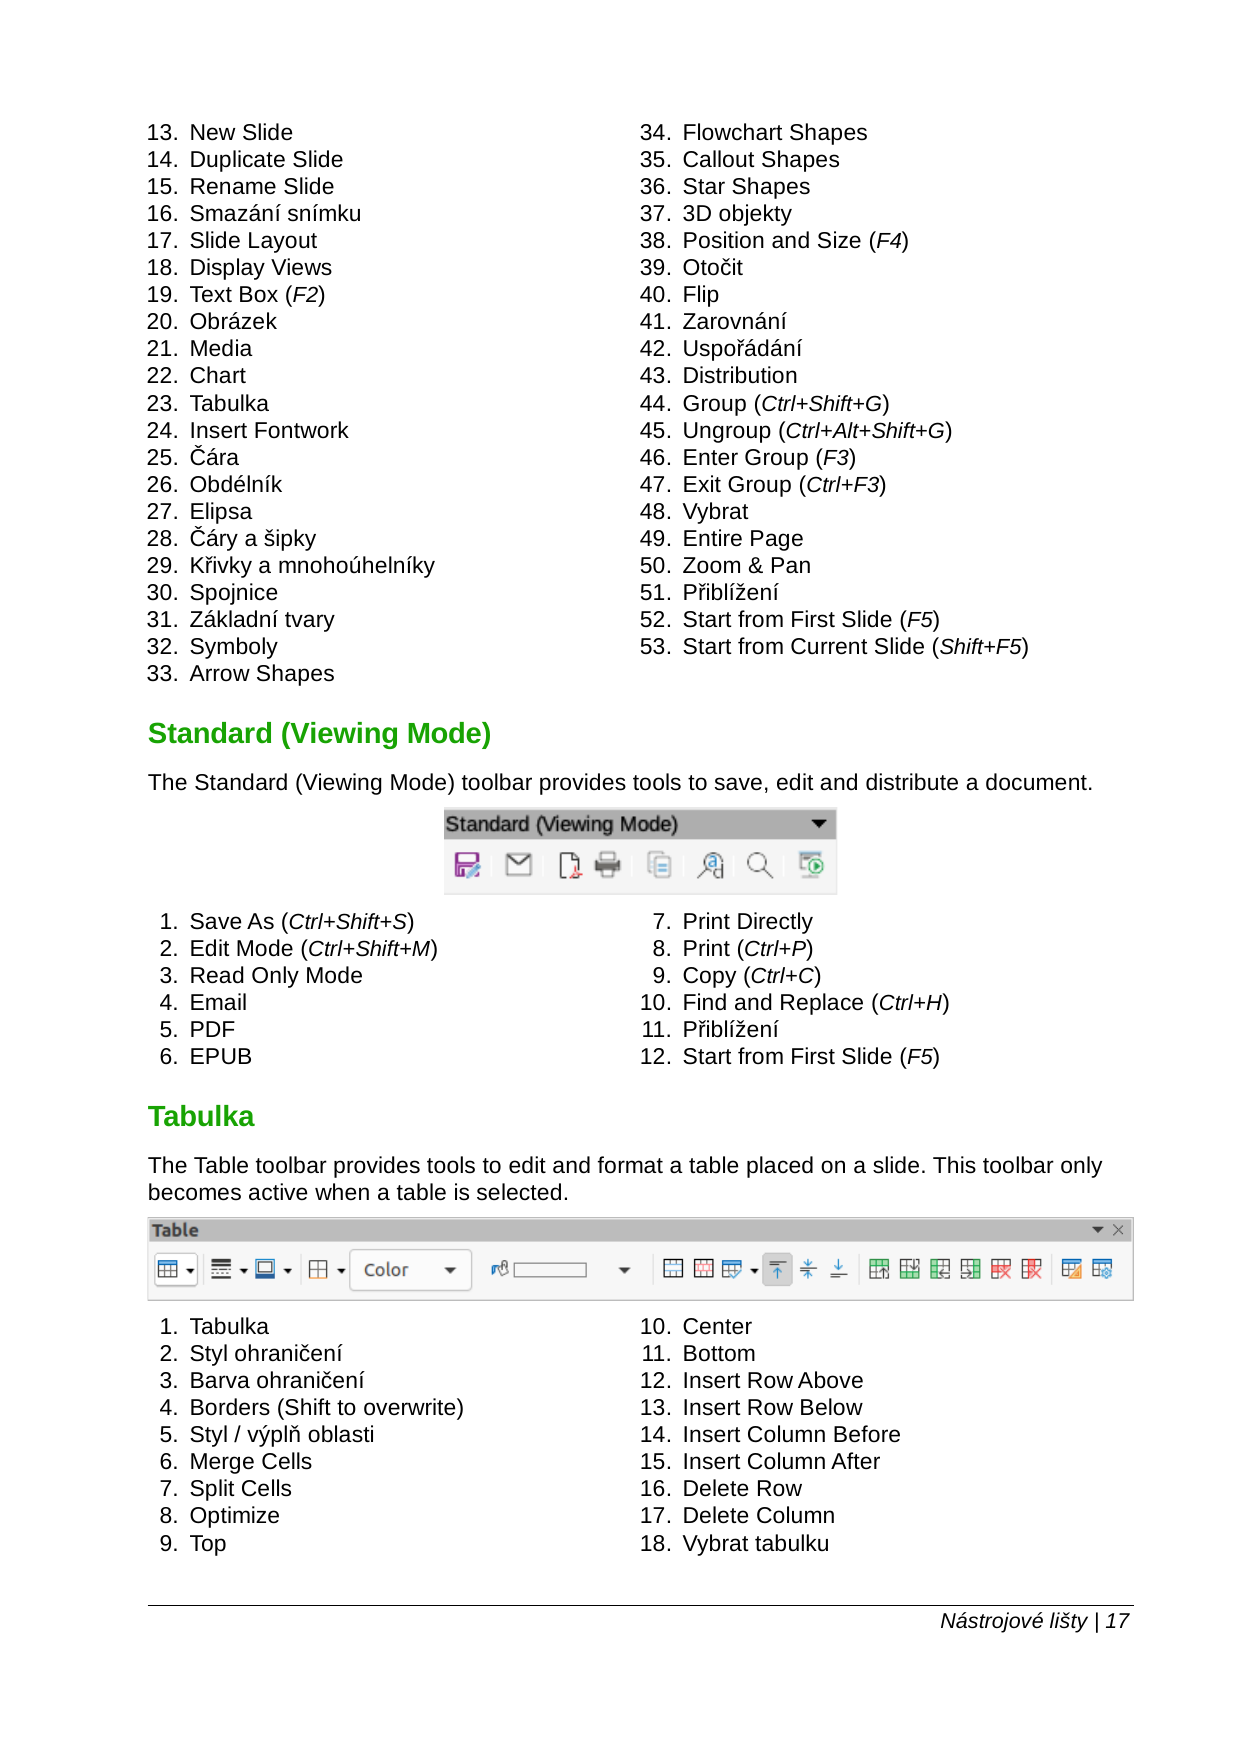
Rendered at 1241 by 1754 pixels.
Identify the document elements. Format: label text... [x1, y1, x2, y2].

list Otočit [672, 253, 1134, 281]
list Media [179, 335, 641, 362]
list Edit Mode (Ctrl+Shift+M) [179, 934, 641, 961]
list Tabulka [179, 389, 641, 416]
list Print Directly [672, 907, 1134, 934]
list Insert Fontwork [179, 416, 641, 443]
picture [147, 1217, 1134, 1301]
list Delete Column [672, 1502, 1134, 1529]
list Exit Group (Ctrl+F3) [672, 470, 1134, 497]
list Insert Row Above [672, 1366, 1134, 1393]
list Insert Column Before [672, 1421, 1134, 1448]
subtitle Standard (Viewing Mode) [148, 716, 1134, 749]
list Callout Shapes [672, 145, 1134, 172]
list New Slide [179, 118, 641, 145]
list Text Box (F2) [179, 281, 641, 308]
list Read Only Mode [179, 961, 641, 988]
list Spojnice [179, 578, 641, 606]
list Základní tvary [179, 606, 641, 633]
list Rename Slide [179, 172, 641, 199]
list Elipsa [179, 497, 641, 524]
list Tabulka [179, 1312, 641, 1339]
subtitle Tabulka [148, 1099, 1134, 1132]
list Obrázek [179, 308, 641, 335]
list Bottom [672, 1339, 1134, 1366]
list Borders (Shift to overwrite) [179, 1393, 641, 1421]
list Email [179, 988, 641, 1015]
list Styl ohraničení [179, 1339, 641, 1366]
list Symboly [179, 633, 641, 660]
list Chart [179, 362, 641, 389]
picture [444, 807, 838, 895]
list Barva ohraničení [179, 1366, 641, 1393]
list Zoom & Pan [672, 551, 1134, 578]
list Smazání snímku [179, 199, 641, 226]
list Find and Replace (Ctrl+H) [672, 988, 1134, 1015]
list Start from Current Slide (Shift+F5) [672, 633, 1134, 660]
list Merge Cells [179, 1448, 641, 1475]
list Ungroup (Ctrl+Alt+Shift+G) [672, 416, 1134, 443]
list Insert Row Below [672, 1393, 1134, 1421]
list Vybrat tabulku [672, 1529, 1134, 1556]
list Zarovnání [672, 308, 1134, 335]
list Print (Ctrl+P) [672, 934, 1134, 961]
list Flowchart Shapes [672, 118, 1134, 145]
list Start from First Slide (F5) [672, 1042, 1134, 1069]
list PDF [179, 1015, 641, 1042]
list Star Shapes [672, 172, 1134, 199]
list Distribution [672, 362, 1134, 389]
list Save As (Ctrl+Shift+S) [179, 907, 641, 934]
list Entire Page [672, 524, 1134, 551]
list Start from First Slide (F5) [672, 606, 1134, 633]
list Obdélník [179, 470, 641, 497]
list Center [672, 1312, 1134, 1339]
list Top [179, 1529, 641, 1556]
list Position and Size (F4) [672, 226, 1134, 253]
list Čáry a šipky [179, 524, 641, 551]
list Uspořádání [672, 335, 1134, 362]
list Slide Layout [179, 226, 641, 253]
list Group (Ctrl+Shift+G) [672, 389, 1134, 416]
list Vybrat [672, 497, 1134, 524]
list Display Views [179, 253, 641, 281]
list Přiblížení [672, 578, 1134, 606]
list Split Cells [179, 1475, 641, 1502]
list Duplicate Slide [179, 145, 641, 172]
list Enter Group (F3) [672, 443, 1134, 470]
text The Standard (Viewing Mode) toolbar provides tools to save, edit and distribute a document. [148, 768, 1134, 795]
text The Table toolbar provides tools to edit and format a table placed on a slide. This toolbar only becomes active when a table is selected. [148, 1151, 1134, 1205]
list Křivky a mnohoúhelníky [179, 551, 641, 578]
list Přiblížení [672, 1015, 1134, 1042]
list Čára [179, 443, 641, 470]
list Insert Column After [672, 1448, 1134, 1475]
list EPUB [179, 1042, 641, 1069]
list Styl / výplň oblasti [179, 1421, 641, 1448]
list 3D objekty [672, 199, 1134, 226]
list Arrow Shapes [179, 660, 641, 687]
list Optimize [179, 1502, 641, 1529]
list Delete Row [672, 1475, 1134, 1502]
list Flip [672, 281, 1134, 308]
list Copy (Ctrl+C) [672, 961, 1134, 988]
